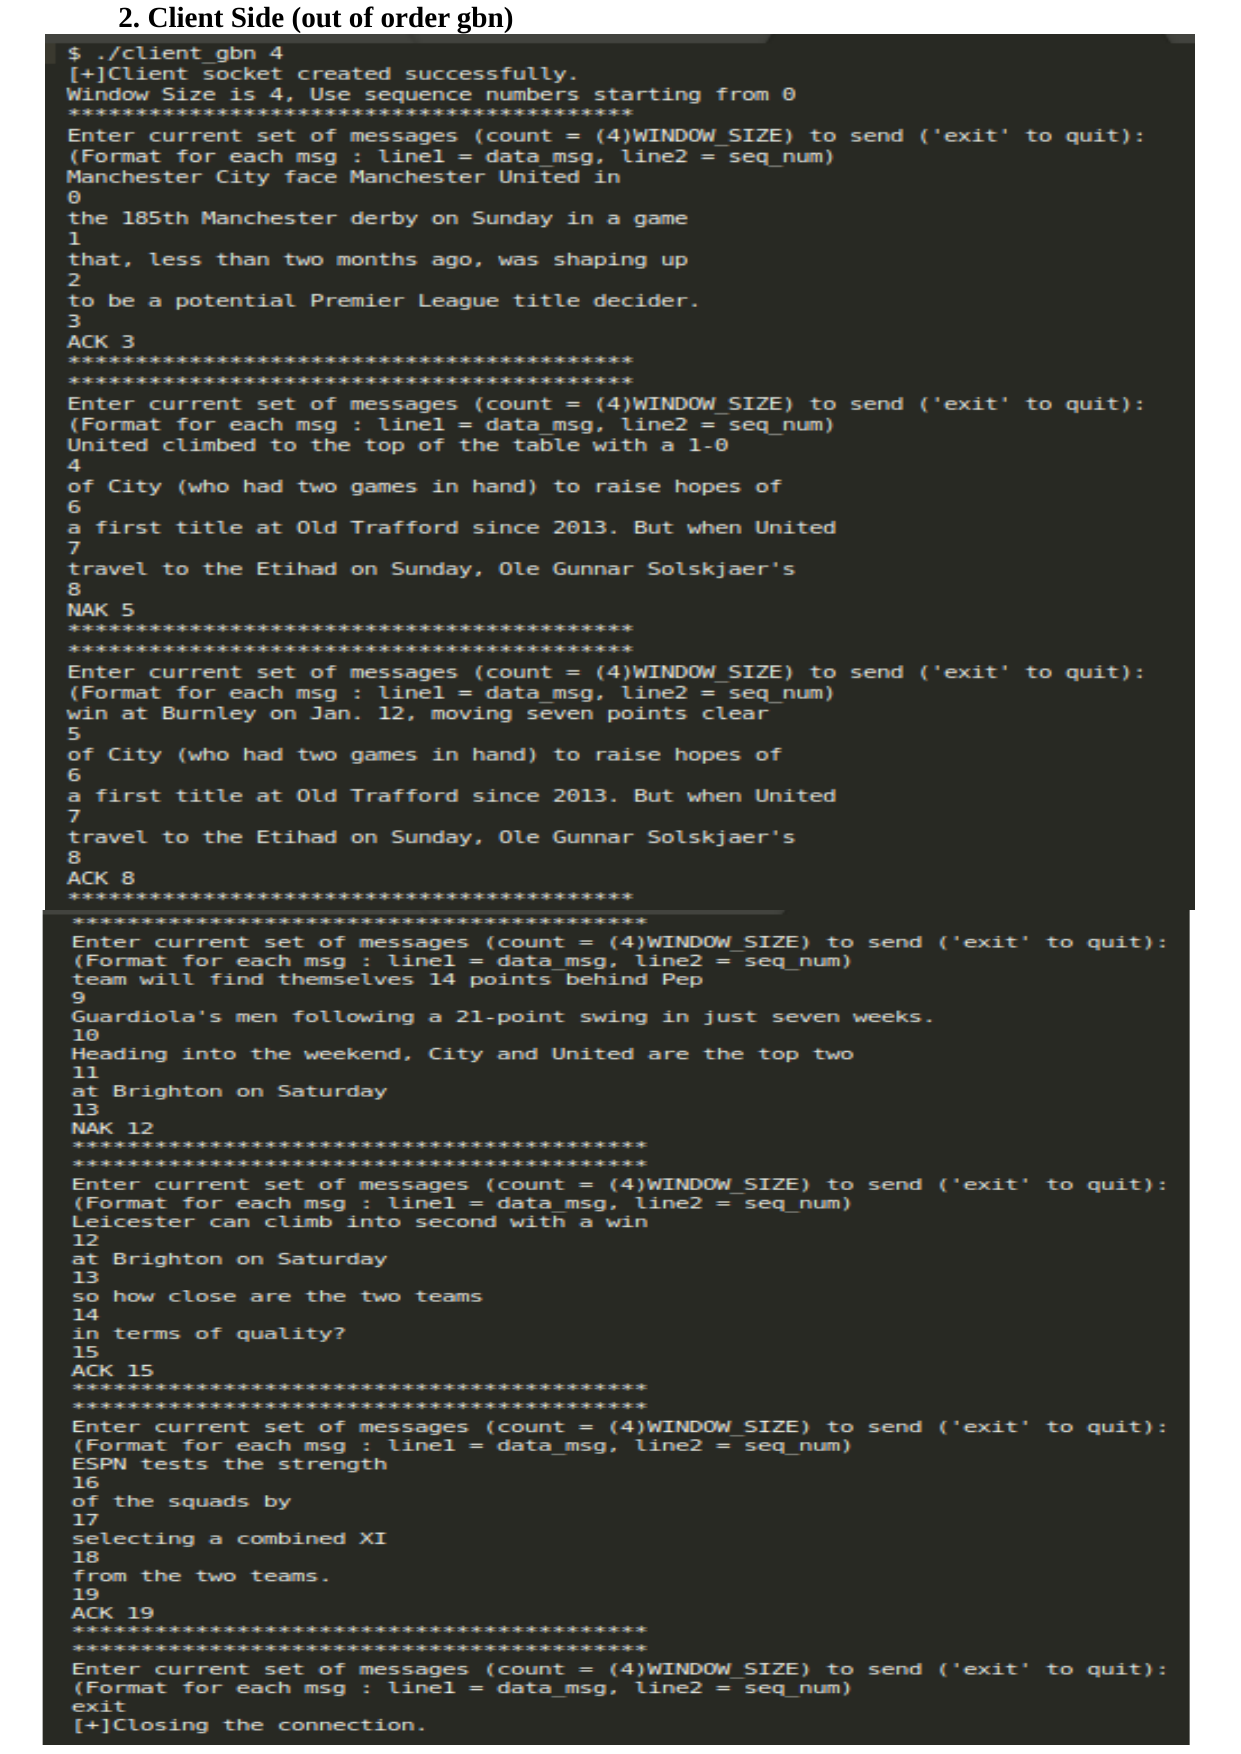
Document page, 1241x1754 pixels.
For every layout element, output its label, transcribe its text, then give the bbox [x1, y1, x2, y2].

text 2. Client Side (out of order gbn) [118, 1, 1122, 34]
picture [42, 34, 1195, 1745]
